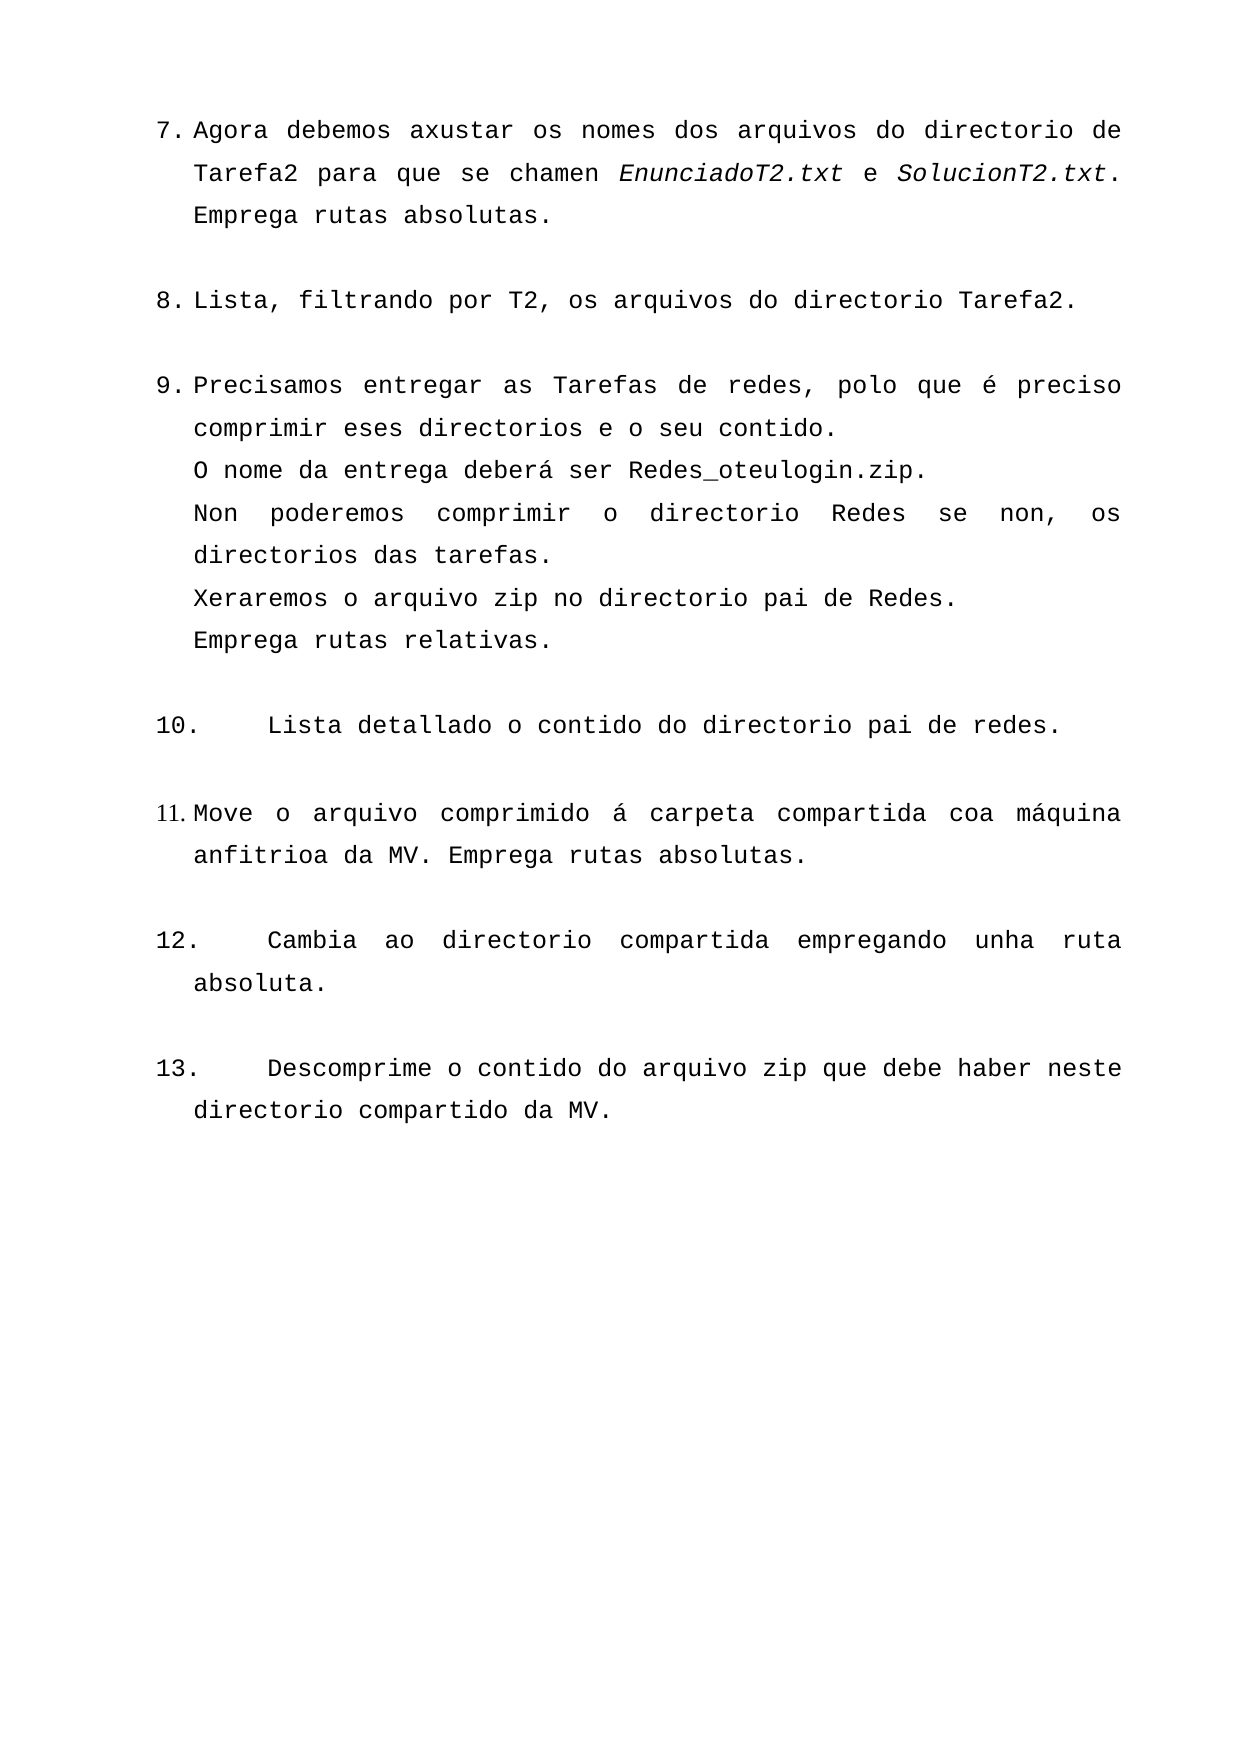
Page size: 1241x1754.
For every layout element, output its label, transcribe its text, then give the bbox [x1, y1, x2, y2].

list Non poderemos comprimir o directorio Redes se non, os directorios das tarefas. [156, 501, 1122, 571]
list O nome da entrega deberá ser Redes_oteulogin.zip. [156, 458, 1122, 486]
list Lista, filtrando por T2, os arquivos do directorio Tarefa2. [156, 288, 1122, 316]
list Lista detallado o contido do directorio pai de redes. [156, 713, 1122, 741]
list Cambia ao directorio compartida empregando unha ruta absoluta. [156, 928, 1122, 999]
list Precisamos entregar as Tarefas de redes, polo que é preciso comprimir eses directorios e o seu contido. [156, 373, 1122, 444]
list Move o arquivo comprimido á carpeta compartida coa máquina anfitrioa da MV. Emprega rutas absolutas. [156, 798, 1122, 871]
list Agora debemos axustar os nomes dos arquivos do directorio de Tarefa2 para que se chamen EnunciadoT2.txt e SolucionT2.txt. Emprega rutas absolutas. [156, 118, 1122, 231]
list Descomprime o contido do arquivo zip que debe haber neste directorio compartido da MV. [156, 1056, 1122, 1126]
list Emprega rutas relativas. [156, 628, 1122, 656]
list Xeraremos o arquivo zip no directorio pai de Redes. [156, 586, 1122, 614]
